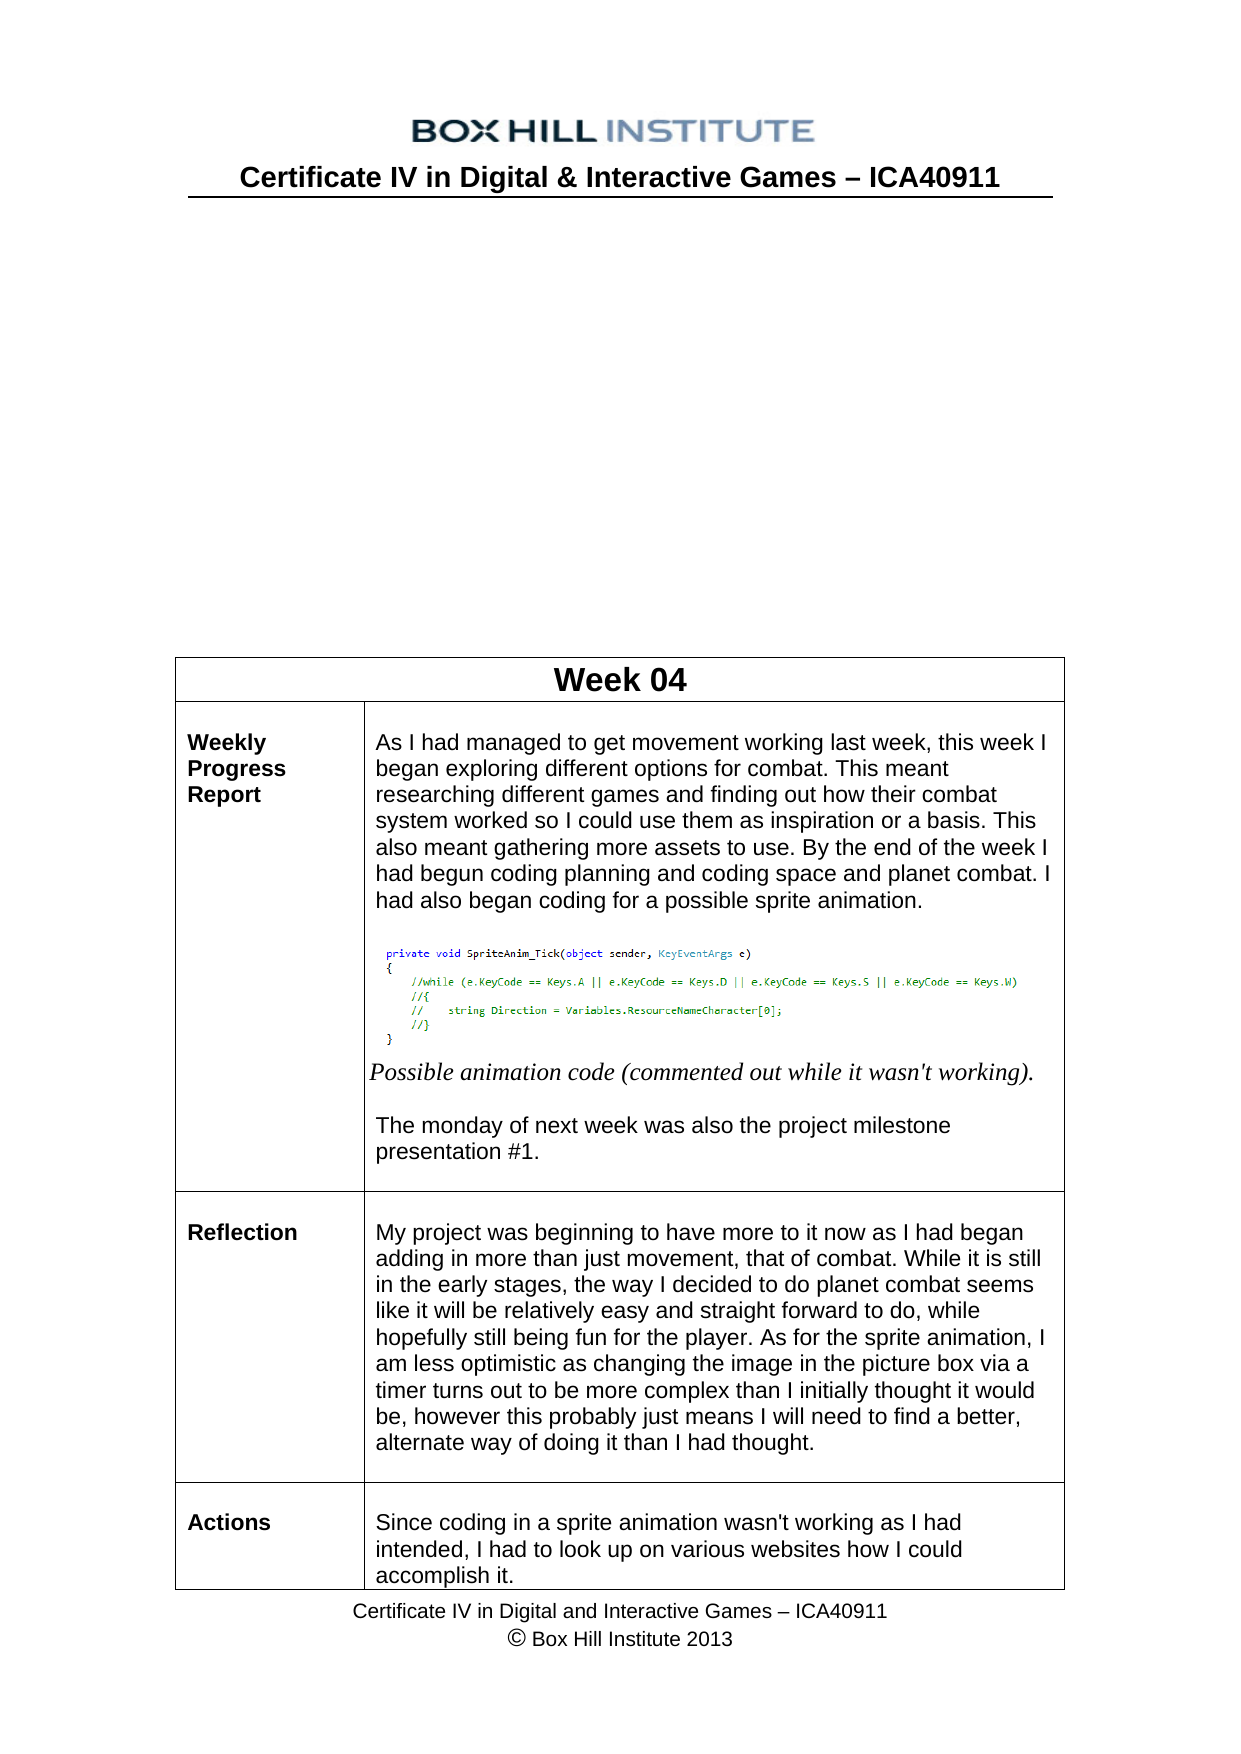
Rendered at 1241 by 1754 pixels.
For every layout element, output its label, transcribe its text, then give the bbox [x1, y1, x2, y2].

table_cell Weekly Progress Report [176, 702, 364, 1191]
table_cell Since coding in a sprite animation wasn't working as I had intended, I had to look up on various websites how I could accomplish it. [365, 1483, 1064, 1588]
picture [369, 946, 1048, 1057]
table_cell My project was beginning to have more to it now as I had began adding in more than just movement, that of combat. While it is still in the early stages, the way I decided to do planet combat seems like it will be relatively easy and straight forward to do, while hopefully still being fun for the player. As for the sprite animation, I am less optimistic as changing the image in the picture box via a timer turns out to be more complex than I initially thought it would be, however this probably just means I will need to find a better, alternate way of doing it than I had thought. [365, 1192, 1064, 1482]
table_header Week 04 [176, 658, 1064, 701]
picture [410, 111, 830, 152]
table_cell Actions [176, 1483, 364, 1588]
table_cell Reflection [176, 1192, 364, 1482]
table_cell As I had managed to get movement working last week, this week I began exploring different options for combat. This meant researching different games and finding out how their combat system worked so I could use them as inspiration or a basis. This also meant gathering more assets to use. By the end of the week I had begun coding planning and coding space and planet combat. I had also began coding for a possible sprite animation. The monday of next week was also the project milestone presentation #1. [365, 702, 1064, 1191]
